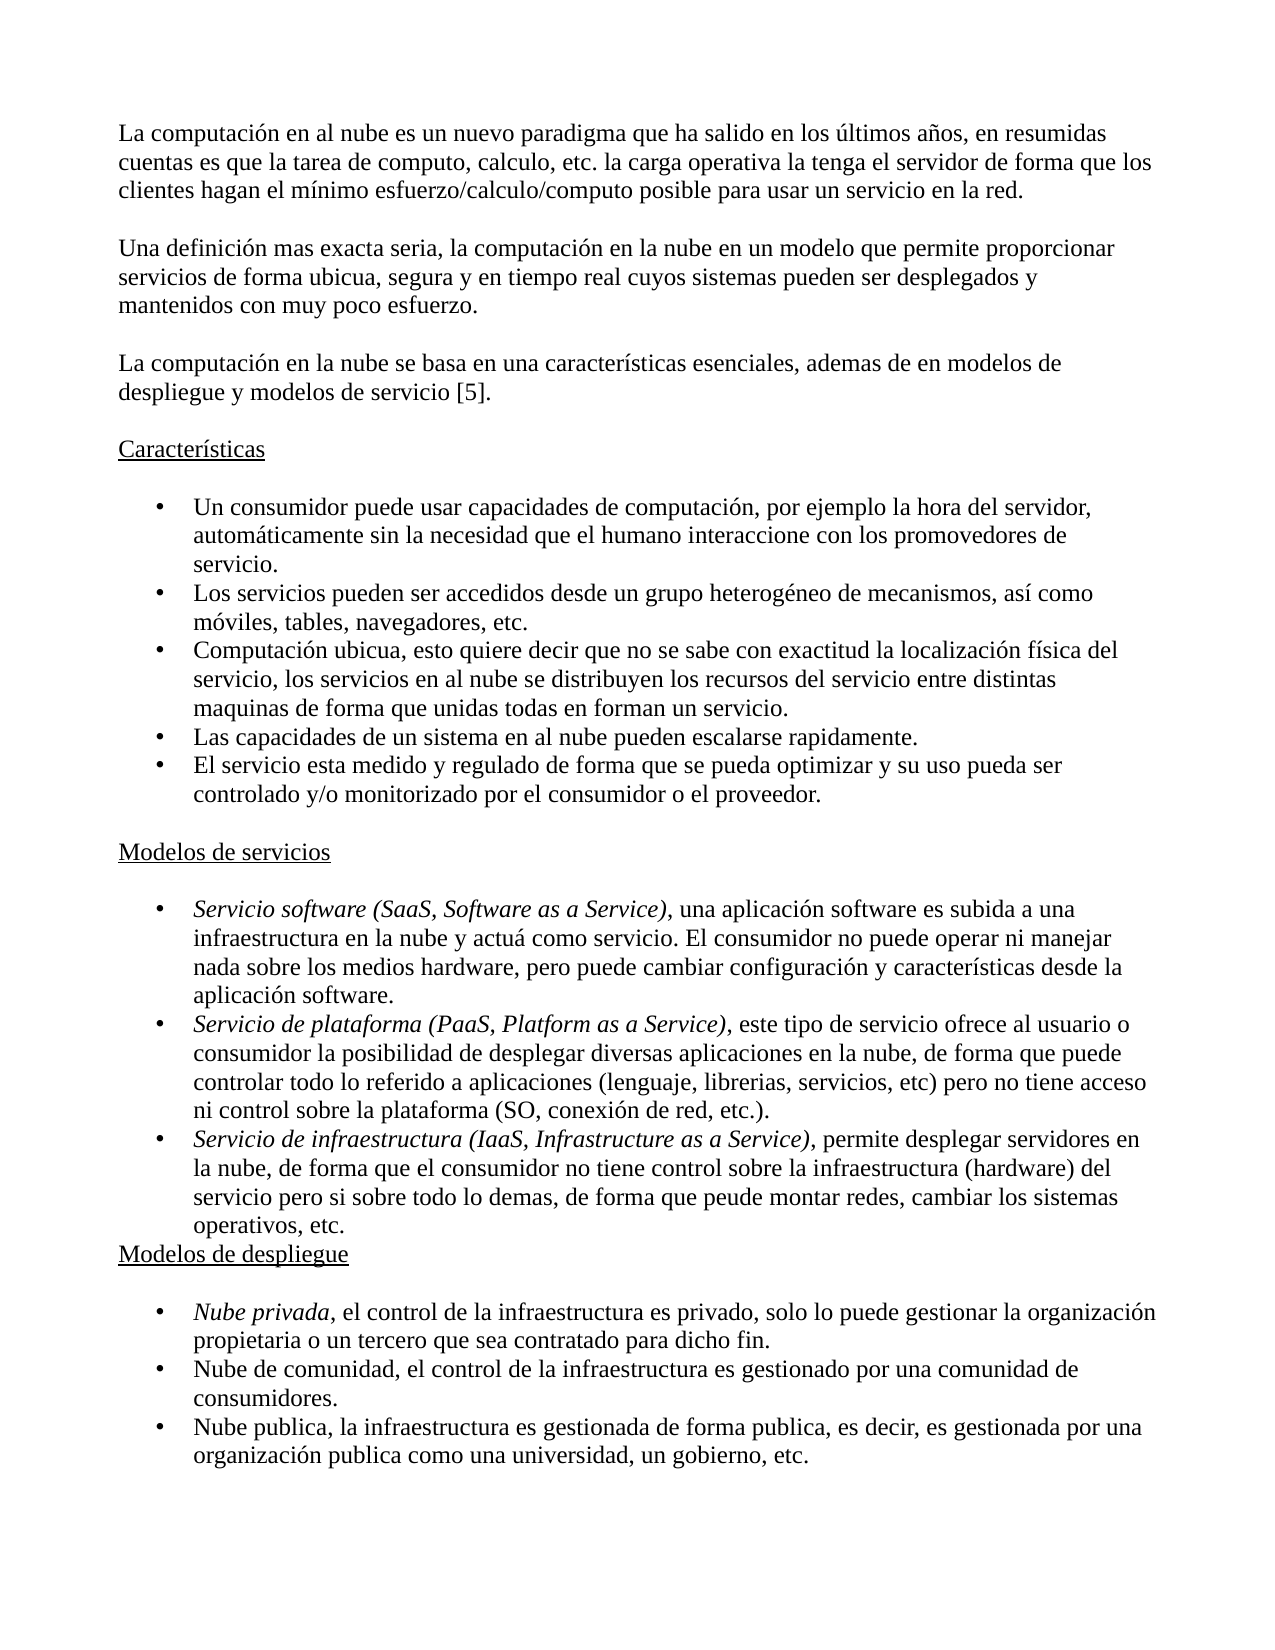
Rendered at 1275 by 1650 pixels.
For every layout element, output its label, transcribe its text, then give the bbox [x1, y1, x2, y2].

list Servicio de infraestructura (IaaS, Infrastructure as a Service), permite desplegar servidores en la nube, de forma que el consumidor no tiene control sobre la infraestructura (hardware) del servicio pero si sobre todo lo demas, de forma que peude montar redes, cambiar los sistemas operativos, etc. [156, 1124, 1157, 1239]
list Servicio software (SaaS, Software as a Service), una aplicación software es subida a una infraestructura en la nube y actuá como servicio. El consumidor no puede operar ni manejar nada sobre los medios hardware, pero puede cambiar configuración y características desde la aplicación software. [156, 894, 1157, 1009]
text La computación en la nube se basa en una características esenciales, ademas de en modelos de despliegue y modelos de servicio [5]. [118, 348, 1157, 406]
list Los servicios pueden ser accedidos desde un grupo heterogéneo de mecanismos, así como móviles, tables, navegadores, etc. [156, 578, 1157, 636]
text Características [118, 434, 1157, 463]
text Una definición mas exacta seria, la computación en la nube en un modelo que permite proporcionar servicios de forma ubicua, segura y en tiempo real cuyos sistemas pueden ser desplegados y mantenidos con muy poco esfuerzo. [118, 233, 1157, 319]
list El servicio esta medido y regulado de forma que se pueda optimizar y su uso pueda ser controlado y/o monitorizado por el consumidor o el proveedor. [156, 751, 1157, 808]
text La computación en al nube es un nuevo paradigma que ha salido en los últimos años, en resumidas cuentas es que la tarea de computo, calculo, etc. la carga operativa la tenga el servidor de forma que los clientes hagan el mínimo esfuerzo/calculo/computo posible para usar un servicio en la red. [118, 118, 1157, 204]
list Computación ubicua, esto quiere decir que no se sabe con exactitud la localización física del servicio, los servicios en al nube se distribuyen los recursos del servicio entre distintas maquinas de forma que unidas todas en forman un servicio. [156, 636, 1157, 722]
text Modelos de servicios [118, 837, 1157, 866]
list Un consumidor puede usar capacidades de computación, por ejemplo la hora del servidor, automáticamente sin la necesidad que el humano interaccione con los promovedores de servicio. [156, 492, 1157, 578]
list Servicio de plataforma (PaaS, Platform as a Service), este tipo de servicio ofrece al usuario o consumidor la posibilidad de desplegar diversas aplicaciones en la nube, de forma que puede controlar todo lo referido a aplicaciones (lenguaje, librerias, servicios, etc) pero no tiene acceso ni control sobre la plataforma (SO, conexión de red, etc.). [156, 1009, 1157, 1124]
list Nube privada, el control de la infraestructura es privado, solo lo puede gestionar la organización propietaria o un tercero que sea contratado para dicho fin. [156, 1297, 1157, 1354]
text Modelos de despliegue [118, 1239, 1157, 1268]
list Nube publica, la infraestructura es gestionada de forma publica, es decir, es gestionada por una organización publica como una universidad, un gobierno, etc. [156, 1412, 1157, 1469]
list Nube de comunidad, el control de la infraestructura es gestionado por una comunidad de consumidores. [156, 1354, 1157, 1412]
list Las capacidades de un sistema en al nube pueden escalarse rapidamente. [156, 722, 1157, 751]
